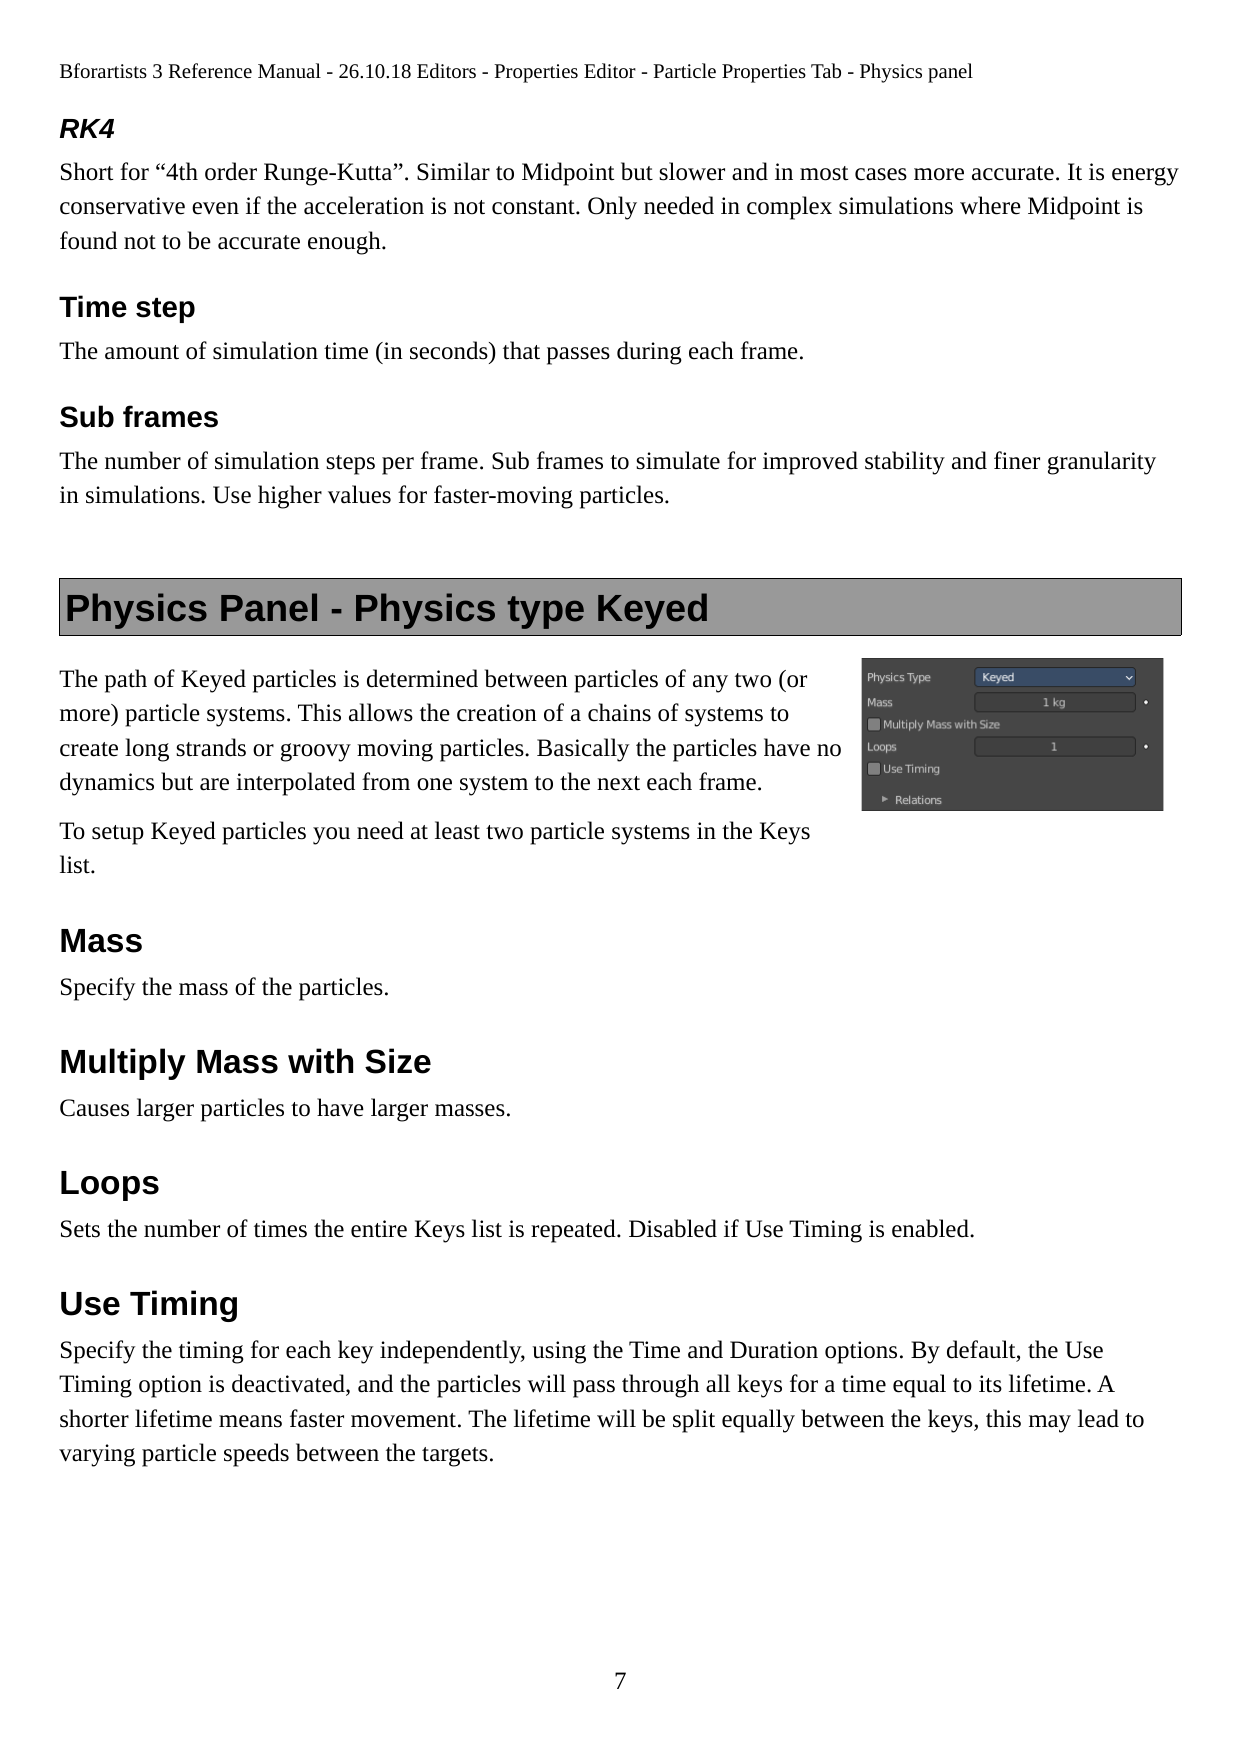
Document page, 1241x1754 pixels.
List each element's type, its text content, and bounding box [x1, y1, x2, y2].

subtitle Sub frames [59, 399, 1181, 433]
subtitle Mass [59, 921, 1181, 959]
text The number of simulation steps per frame. Sub frames to simulate for improved stability and finer granularity in simulations. Use higher values for faster-moving particles. [59, 446, 1181, 509]
subtitle Use Timing [59, 1284, 1181, 1322]
subtitle Loops [59, 1163, 1181, 1201]
text Sets the number of times the entire Keys list is repeated. Disabled if Use Timing is enabled. [59, 1214, 1181, 1242]
text Causes larger particles to have larger masses. [59, 1093, 1181, 1121]
subtitle Multiply Mass with Size [59, 1042, 1181, 1080]
text Short for “4th order Runge-Kutta”. Similar to Midpoint but slower and in most cases more accurate. It is energy conservative even if the acceleration is not constant. Only needed in complex simulations where Midpoint is found not to be accurate enough. [59, 157, 1181, 255]
table_header Physics Panel - Physics type Keyed [60, 579, 1181, 635]
subtitle RK4 [59, 113, 1181, 144]
picture [861, 658, 1164, 811]
text Specify the timing for each key independently, using the Time and Duration options. By default, the Use Timing option is deactivated, and the particles will pass through all keys for a time equal to its lifetime. A shorter lifetime means faster movement. The lifetime will be split equally between the keys, this may lead to varying particle speeds between the targets. [59, 1335, 1181, 1467]
subtitle Time step [59, 289, 1181, 323]
text The path of Keyed particles is determined between particles of any two (or more) particle systems. This allows the creation of a chains of systems to create long strands or groovy moving particles. Basically the particles have no dynamics but are interpolated from one system to the next each frame. [59, 664, 861, 796]
text The amount of simulation time (in seconds) that passes during each frame. [59, 336, 1181, 364]
text Specify the mass of the particles. [59, 972, 1181, 1000]
text To setup Keyed particles you need at least two particle systems in the Keys list. [59, 816, 1181, 879]
